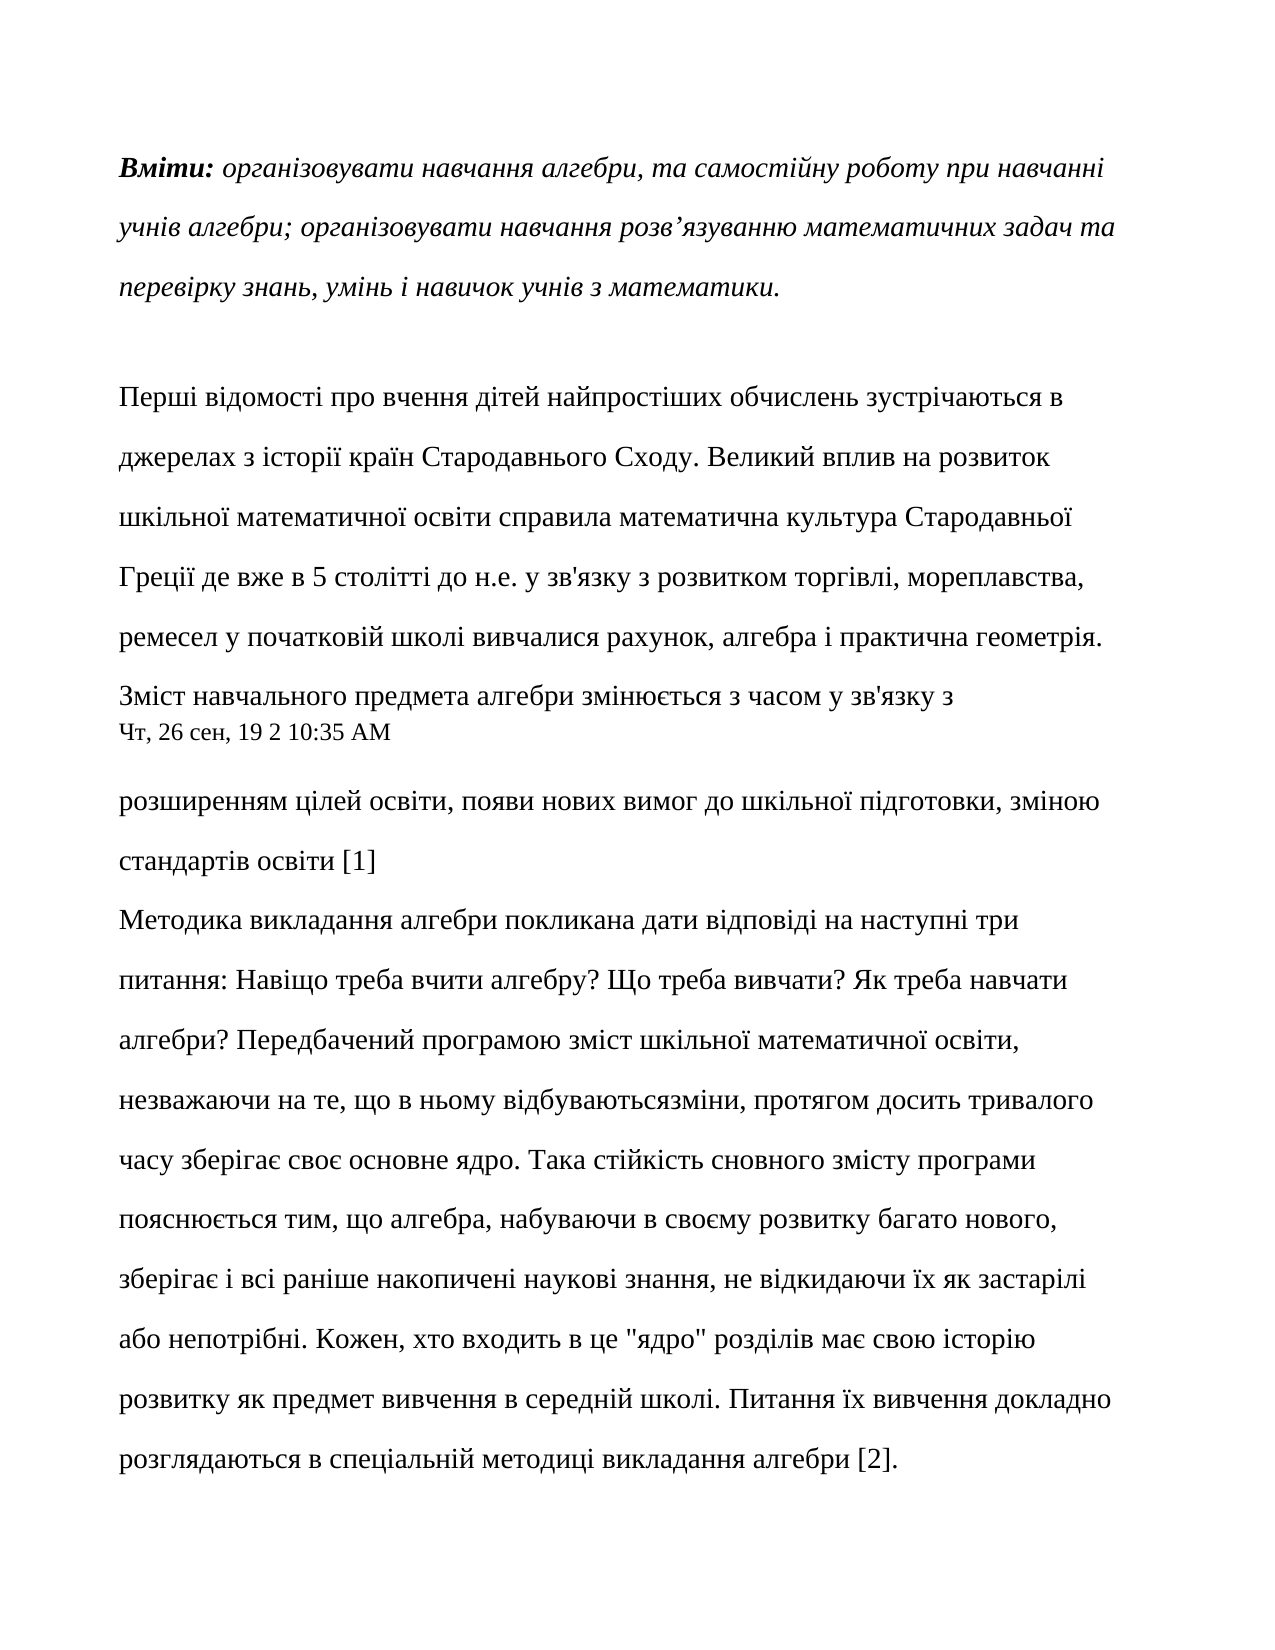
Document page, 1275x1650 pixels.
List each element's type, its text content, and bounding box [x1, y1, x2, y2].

text часу зберігає своє основне ядро. Така стійкість сновного змісту програми [118, 1142, 1068, 1175]
text ремесел у початковій школі вивчалися рахунок, алгебра і практична геометрія. [118, 619, 1131, 652]
text незважаючи на те, що в ньому відбуваютьсязміни, протягом досить тривалого [118, 1082, 1130, 1115]
text перевірку знань, умінь і навичок учнів з математики. [118, 269, 814, 303]
text стандартів освіти [1] [118, 843, 412, 876]
text Вміти: організовувати навчання алгебри, та самостійну роботу при навчанні [118, 150, 1153, 183]
text розвитку як предмет вивчення в середній школі. Питання їх вивчення докладно [118, 1381, 1141, 1414]
text Методика викладання алгебри покликана дати відповіді на наступні три [118, 902, 1051, 936]
text джерелах з історії країн Стародавнього Сходу. Великий вплив на розвиток [118, 439, 1077, 473]
text або непотрібні. Кожен, хто входить в це "ядро" розділів має свою історію [118, 1321, 1064, 1355]
text зберігає і всі раніше накопичені наукові знання, не відкидаючи їх як застарілі [118, 1261, 1116, 1295]
text Греції де вже в 5 столітті до н.е. у зв'язку з розвитком торгівлі, мореплавства, [118, 559, 1112, 592]
text розглядаються в спеціальній методиці викладання алгебри [2]. [118, 1441, 931, 1474]
text шкільної математичної освіти справила математична культура Стародавньої [118, 499, 1100, 533]
text Перші відомості про вчення дітей найпростіших обчислень зустрічаються в [118, 379, 1097, 413]
text Зміст навчального предмета алгебри змінюється з часом у зв'язку з [118, 678, 986, 712]
text пояснюється тим, що алгебра, набуваючи в своєму розвитку багато нового, [118, 1201, 1087, 1235]
text Чт, 26 сен, 19 2 10:35 AM [118, 717, 1157, 746]
text розширенням цілей освіти, появи нових вимог до шкільної підготовки, зміною [118, 783, 1133, 816]
text алгебри? Передбачений програмою зміст шкільної математичної освіти, [118, 1022, 1052, 1056]
text учнів алгебри; організовувати навчання розв’язуванню математичних задач та [118, 209, 1153, 243]
text питання: Навіщо треба вчити алгебру? Що треба вивчати? Як треба навчати [118, 962, 1098, 996]
